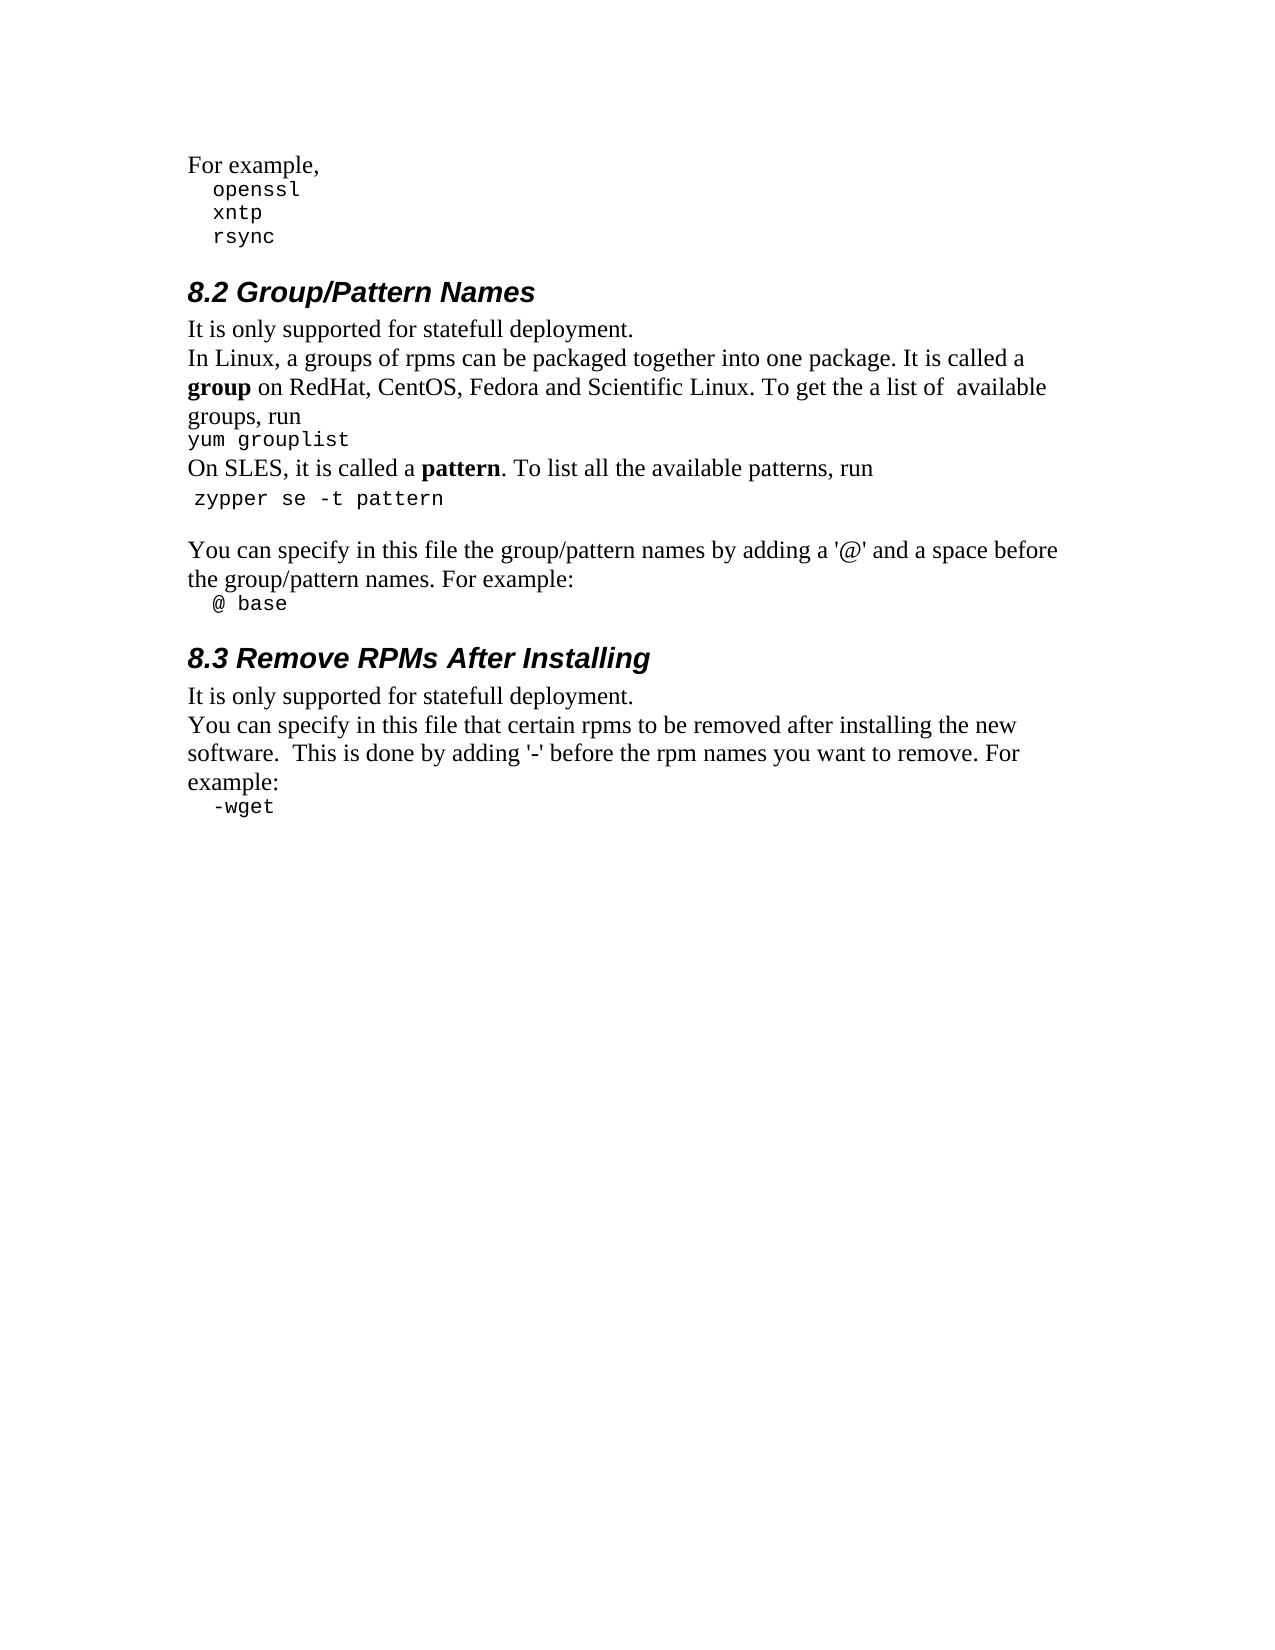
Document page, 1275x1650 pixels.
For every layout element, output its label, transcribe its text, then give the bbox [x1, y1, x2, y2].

text You can specify in this file the group/pattern names by adding a '@' and a space before the group/pattern names. For example: [187, 535, 1087, 593]
text It is only supported for statefull deployment. [187, 681, 1087, 710]
text You can specify in this file that certain rpms to be removed after installing the new software. This is done by adding '-' before the rpm names you want to remove. For example: [187, 710, 1087, 796]
subtitle 8.2 Group/Pattern Names [187, 275, 1087, 308]
subtitle 8.3 Remove RPMs After Installing [187, 641, 1087, 675]
text For example, [187, 150, 1087, 179]
text In Linux, a groups of rpms can be packaged together into one package. It is called a group on RedHat, CentOS, Fedora and Scientific Linux. To get the a list of available groups, run [187, 343, 1087, 429]
text yum grouplist [187, 429, 1087, 453]
text openssl [187, 179, 1087, 202]
text -wget [187, 796, 1087, 820]
text xntp [187, 202, 1087, 226]
text On SLES, it is called a pattern. To list all the available patterns, run [187, 453, 1087, 482]
text rsync [187, 226, 1087, 250]
text It is only supported for statefull deployment. [187, 314, 1087, 343]
text @ base [187, 593, 1087, 616]
text zypper se -t pattern [187, 482, 1087, 511]
